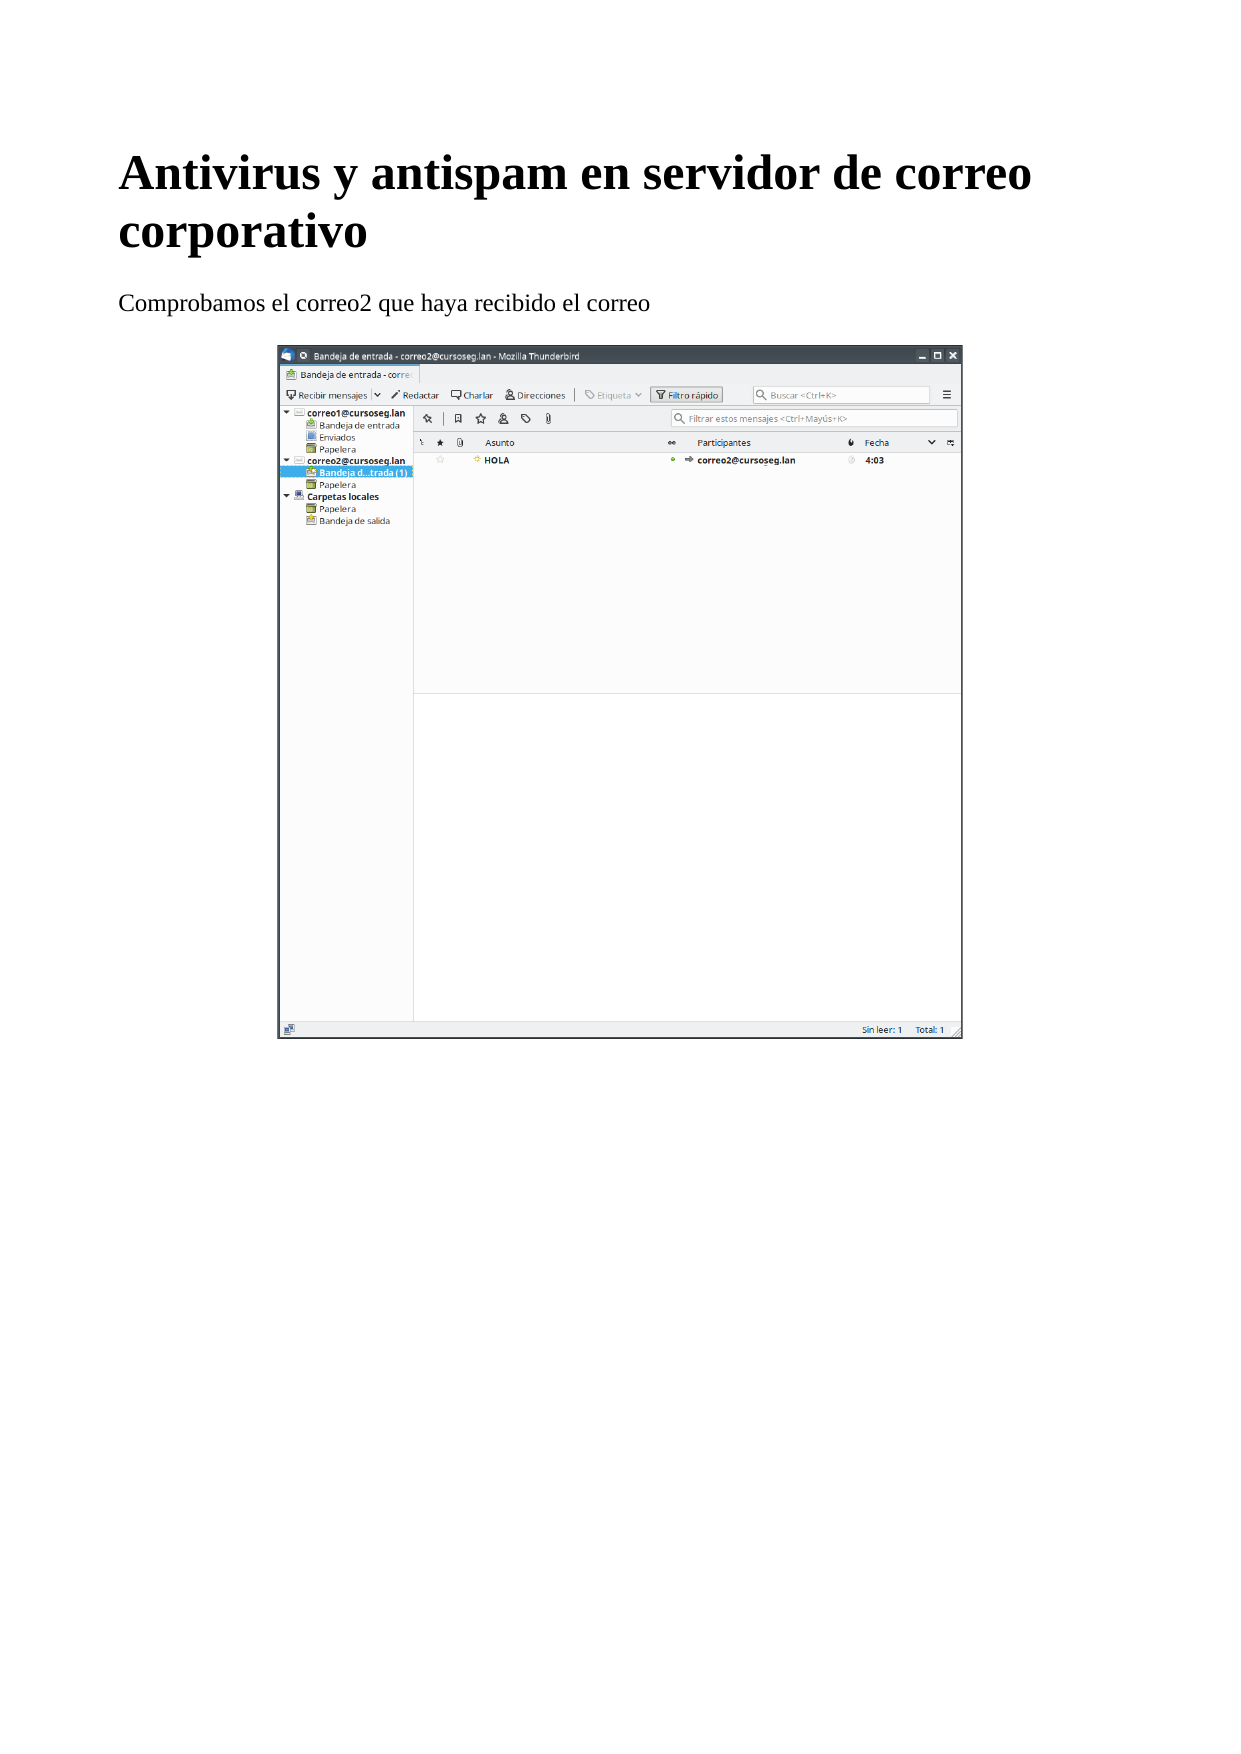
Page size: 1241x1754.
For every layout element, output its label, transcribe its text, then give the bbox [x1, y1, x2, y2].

text Comprobamos el correo2 que haya recibido el correo [118, 288, 1122, 316]
picture [277, 345, 963, 1039]
